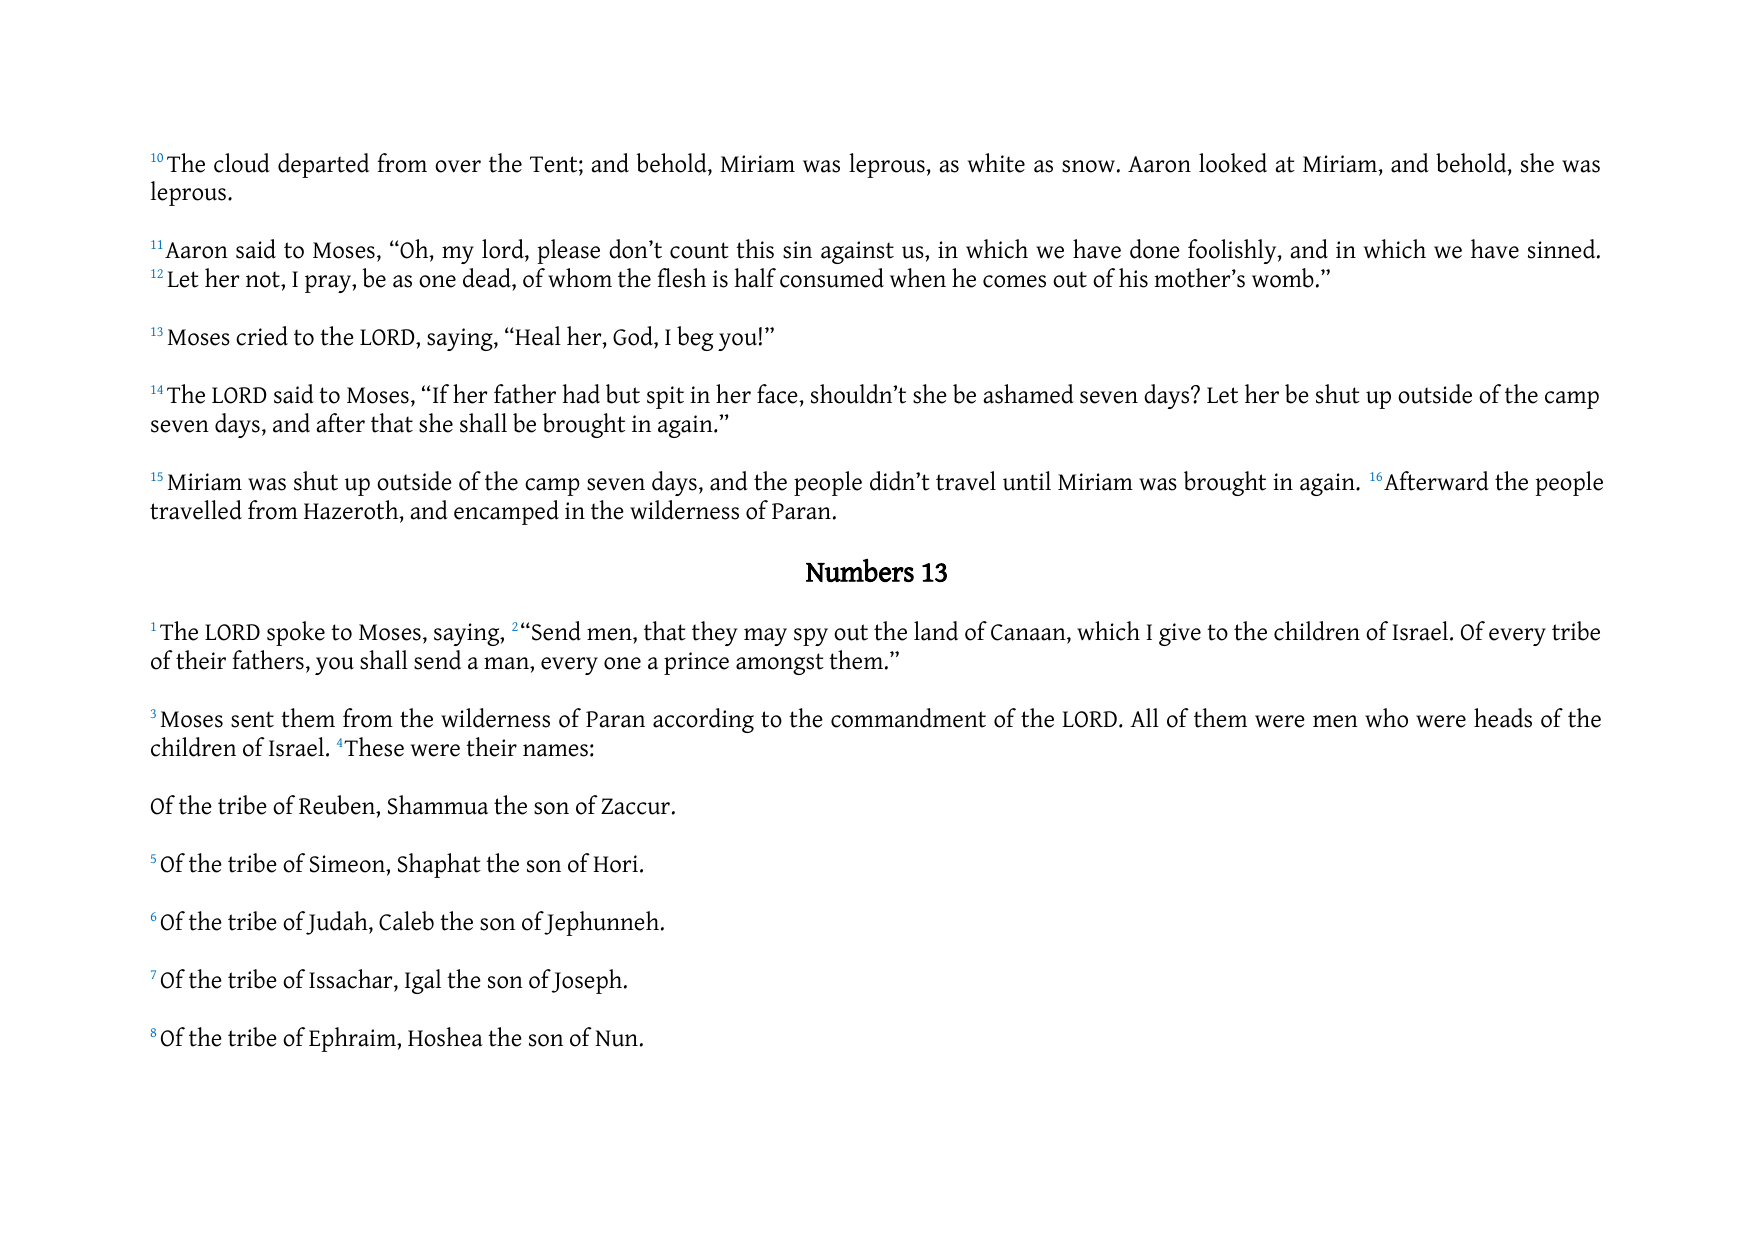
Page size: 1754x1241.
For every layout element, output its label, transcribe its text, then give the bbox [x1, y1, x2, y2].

text 7 Of the tribe of Issachar, Igal the son of Joseph. [150, 966, 1604, 995]
text 6 Of the tribe of Judah, Caleb the son of Jephunneh. [150, 908, 1604, 937]
text 14 The LORD said to Moses, “If her father had but spit in her face, shouldn’t she be ashamed seven days? Let her be shut up outside of the camp seven days, and after that she shall be brought in again.” [150, 382, 1604, 439]
text 13 Moses cried to the LORD, saying, “Heal her, God, I beg you!” [150, 324, 1604, 353]
text 11 Aaron said to Moses, “Oh, my lord, please don’t count this sin against us, in which we have done foolishly, and in which we have sinned. 12 Let her not, I pray, be as one dead, of whom the flesh is half consumed when he comes out of his mother’s womb.” [150, 237, 1604, 294]
text 10 The cloud departed from over the Tent; and behold, Miriam was leprous, as white as snow. Aaron looked at Miriam, and behold, she was leprous. [150, 150, 1604, 208]
text 1 The LORD spoke to Moses, saying, 2 “Send men, that they may spy out the land of Canaan, which I give to the children of Israel. Of every tribe of their fathers, you shall send a man, every one a prince amongst them.” [150, 618, 1604, 676]
text 5 Of the tribe of Simeon, Shaphat the son of Hori. [150, 850, 1604, 879]
text 15 Miriam was shut up outside of the camp seven days, and the people didn’t travel until Miriam was brought in again. 16 Afterward the people travelled from Hazeroth, and encamped in the wilderness of Paran. [150, 469, 1604, 526]
text Numbers 13 [150, 556, 1604, 589]
text Of the tribe of Reuben, Shammua the son of Zaccur. [150, 792, 1604, 821]
text 3 Moses sent them from the wilderness of Paran according to the commandment of the LORD. All of them were men who were heads of the children of Israel. 4 These were their names: [150, 705, 1604, 763]
text 8 Of the tribe of Ephraim, Hoshea the son of Nun. [150, 1024, 1604, 1053]
